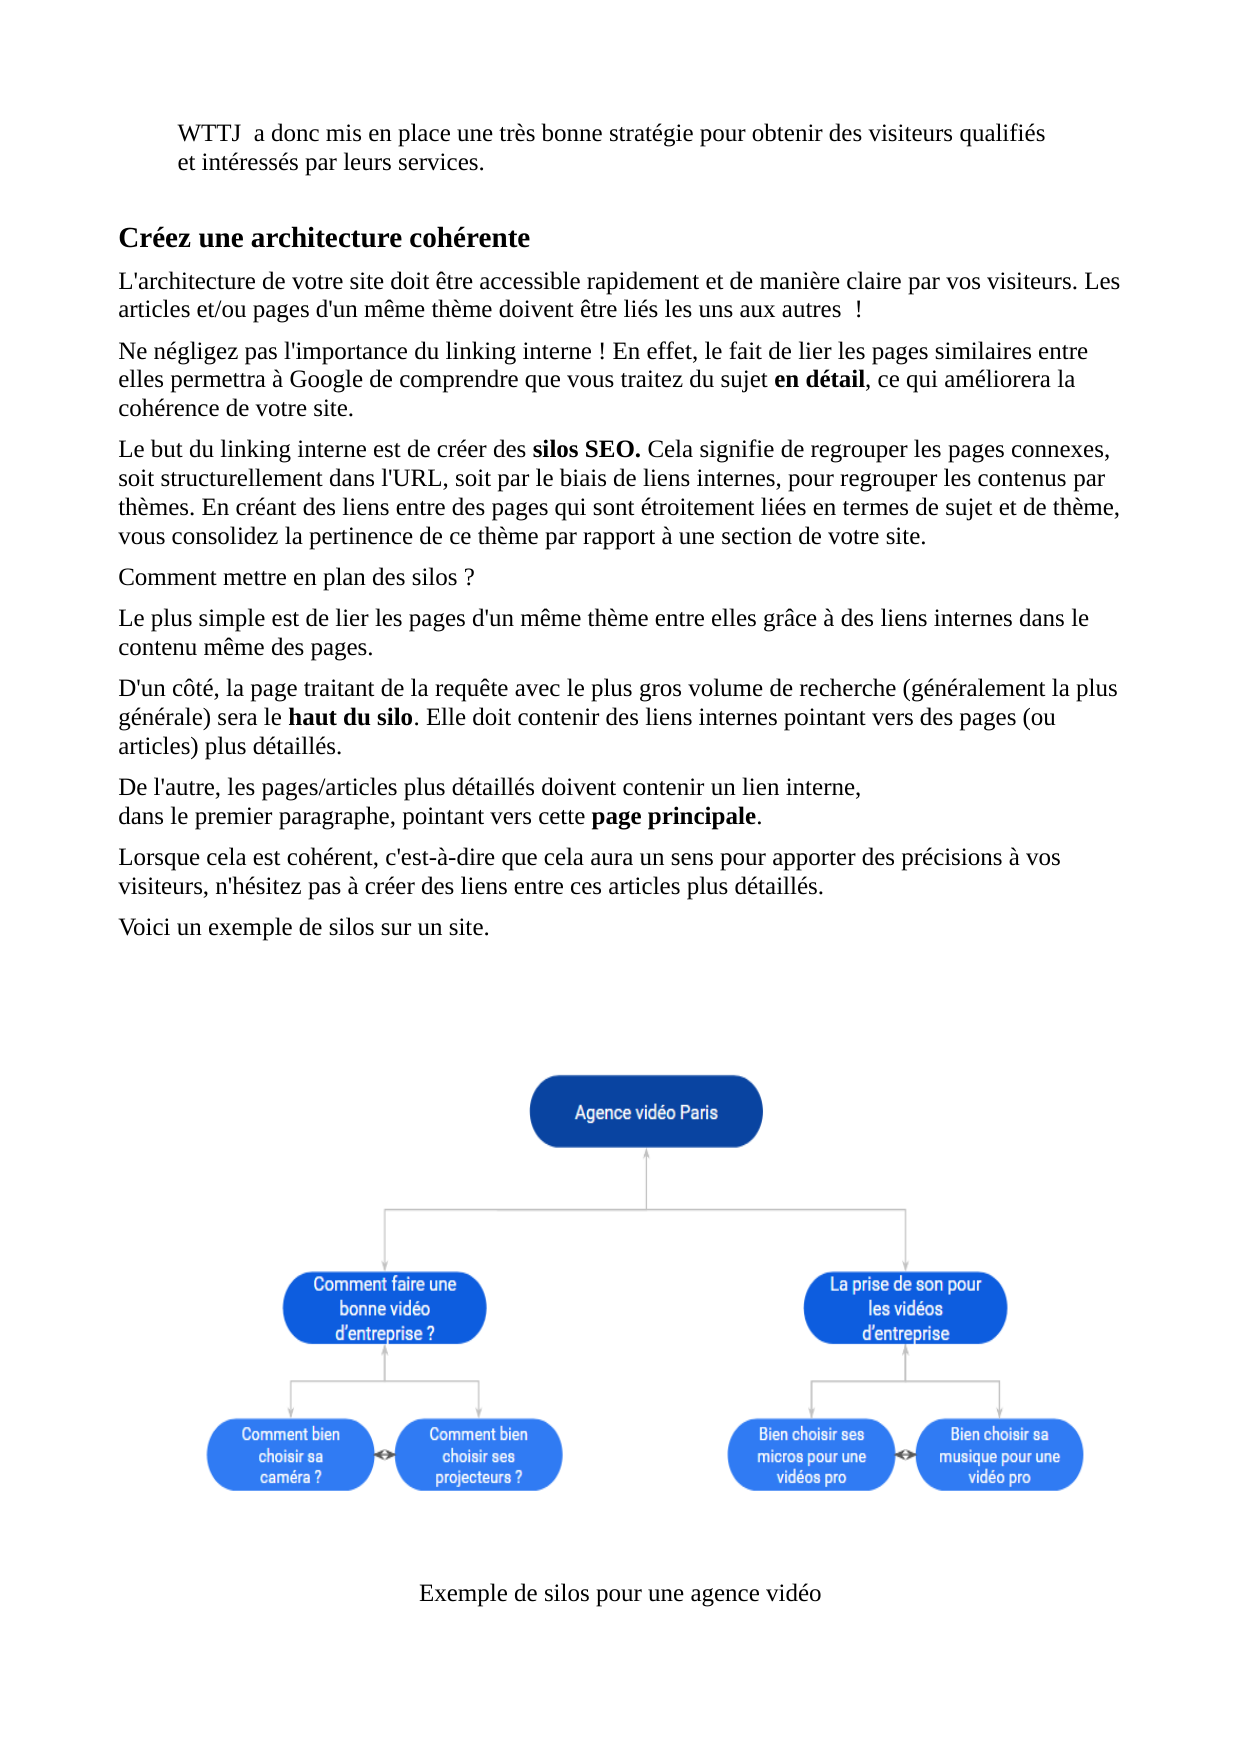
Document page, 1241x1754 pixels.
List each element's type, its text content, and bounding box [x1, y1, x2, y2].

text Lorsque cela est cohérent, c'est-à-dire que cela aura un sens pour apporter des précisions à vos visiteurs, n'hésitez pas à créer des liens entre ces articles plus détaillés. [118, 842, 1122, 899]
text Comment mettre en plan des silos ? [118, 562, 1122, 591]
picture [118, 953, 1173, 1578]
text Exemple de silos pour une agence vidéo [118, 1578, 1122, 1606]
subtitle Créez une architecture cohérente [118, 220, 1122, 253]
text De l'autre, les pages/articles plus détaillés doivent contenir un lien interne, dans le premier paragraphe, pointant vers cette page principale. [118, 772, 1122, 829]
text Le plus simple est de lier les pages d'un même thème entre elles grâce à des liens internes dans le contenu même des pages. [118, 603, 1122, 661]
text Ne négligez pas l'importance du linking interne ! En effet, le fait de lier les pages similaires entre elles permettra à Google de comprendre que vous traitez du sujet en détail, ce qui améliorera la cohérence de votre site. [118, 336, 1122, 422]
text L'architecture de votre site doit être accessible rapidement et de manière claire par vos visiteurs. Les articles et/ou pages d'un même thème doivent être liés les uns aux autres ! [118, 266, 1122, 323]
text WTTJ a donc mis en place une très bonne stratégie pour obtenir des visiteurs qualifiés et intéressés par leurs services. [177, 118, 1063, 176]
text Le but du linking interne est de créer des silos SEO. Cela signifie de regrouper les pages connexes, soit structurellement dans l'URL, soit par le biais de liens internes, pour regrouper les contenus par thèmes. En créant des liens entre des pages qui sont étroitement liées en termes de sujet et de thème, vous consolidez la pertinence de ce thème par rapport à une section de votre site. [118, 434, 1122, 549]
text Voici un exemple de silos sur un site. [118, 912, 1122, 941]
text D'un côté, la page traitant de la requête avec le plus gros volume de recherche (généralement la plus générale) sera le haut du silo. Elle doit contenir des liens internes pointant vers des pages (ou articles) plus détaillés. [118, 673, 1122, 759]
